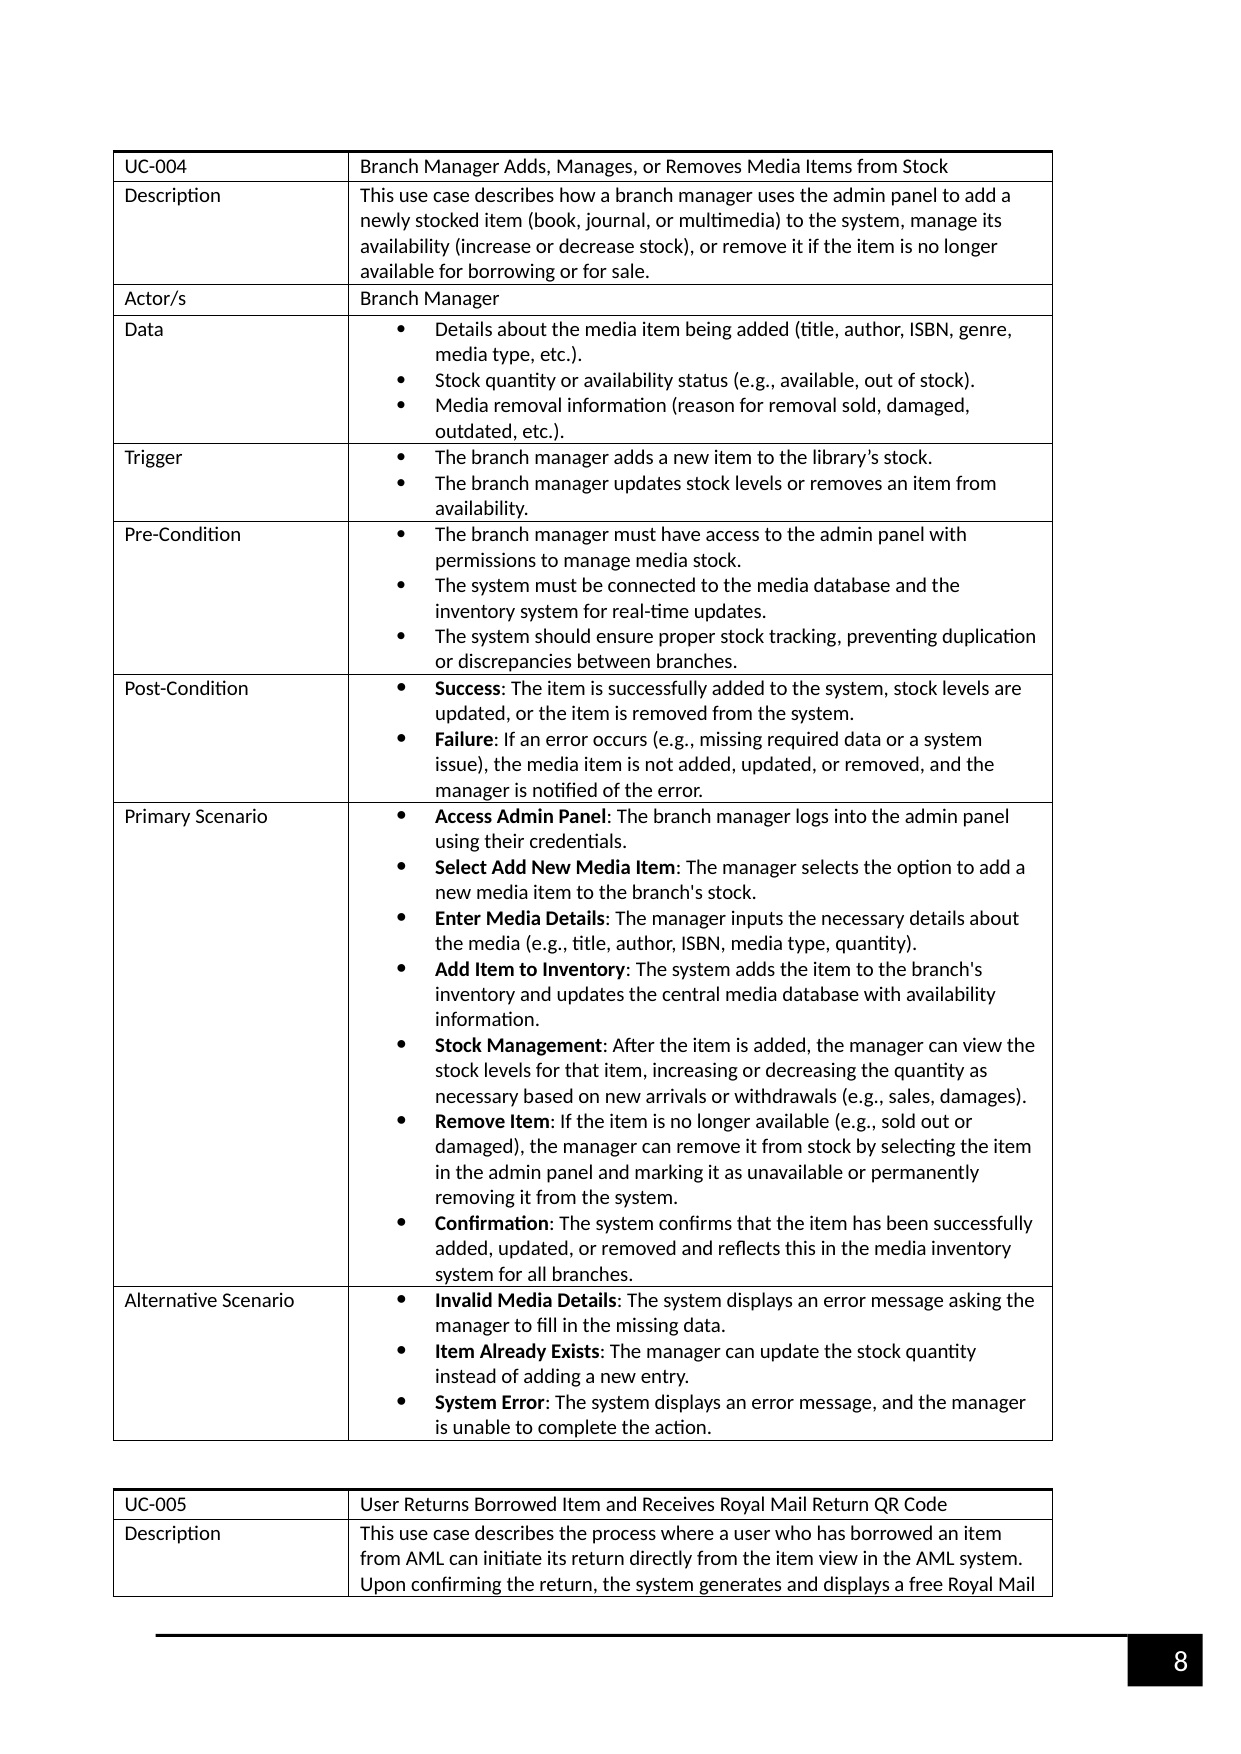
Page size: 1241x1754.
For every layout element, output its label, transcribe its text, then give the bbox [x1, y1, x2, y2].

table_cell This use case describes the process where a user who has borrowed an item from AML can initiate its return directly from the item view in the AML system. Upon confirming the return, the system generates and displays a free Royal Mail [349, 1520, 1052, 1596]
table_cell The branch manager adds a new item to the library’s stock. The branch manager updates stock levels or removes an item from availability. [349, 444, 1052, 521]
table_cell Primary Scenario [114, 803, 348, 1286]
table_cell Post-Condition [114, 675, 348, 802]
table_cell Branch Manager [349, 285, 1052, 315]
table_cell Pre-Condition [114, 522, 348, 674]
table_cell Success: The item is successfully added to the system, stock levels are updated, or the item is removed from the system. Failure: If an error occurs (e.g., missing required data or a system issue), the media item is not added, updated, or removed, and the manager is notified of the error. [349, 675, 1052, 802]
table_cell Trigger [114, 444, 348, 521]
table_cell Invalid Media Details: The system displays an error message asking the manager to fill in the missing data. Item Already Exists: The manager can update the stock quantity instead of adding a new entry. System Error: The system displays an error message, and the manager is unable to complete the action. [349, 1287, 1052, 1440]
table_header User Returns Borrowed Item and Receives Royal Mail Return QR Code [349, 1491, 1052, 1519]
table_cell This use case describes how a branch manager uses the admin panel to add a newly stocked item (book, journal, or multimedia) to the system, manage its availability (increase or decrease stock), or remove it if the item is no longer available for borrowing or for sale. [349, 182, 1052, 284]
table_cell Description [114, 1520, 348, 1596]
table_cell The branch manager must have access to the admin panel with permissions to manage media stock. The system must be connected to the media database and the inventory system for real-time updates. The system should ensure proper stock tracking, preventing duplication or discrepancies between branches. [349, 522, 1052, 674]
table_cell Access Admin Panel: The branch manager logs into the admin panel using their credentials. Select Add New Media Item: The manager selects the option to add a new media item to the branch's stock. Enter Media Details: The manager inputs the necessary details about the media (e.g., title, author, ISBN, media type, quantity). Add Item to Inventory: The system adds the item to the branch's inventory and updates the central media database with availability information. Stock Management: After the item is added, the manager can view the stock levels for that item, increasing or decreasing the quantity as necessary based on new arrivals or withdrawals (e.g., sales, damages). Remove Item: If the item is no longer available (e.g., sold out or damaged), the manager can remove it from stock by selecting the item in the admin panel and marking it as unavailable or permanently removing it from the system. Confirmation: The system confirms that the item has been successfully added, updated, or removed and reflects this in the media inventory system for all branches. [349, 803, 1052, 1286]
table_cell Description [114, 182, 348, 284]
table_cell Data [114, 316, 348, 443]
table_cell Details about the media item being added (title, author, ISBN, genre, media type, etc.). Stock quantity or availability status (e.g., available, out of stock). Media removal information (reason for removal sold, damaged, outdated, etc.). [349, 316, 1052, 443]
table_cell Alternative Scenario [114, 1287, 348, 1440]
table_header UC-004 [114, 153, 348, 181]
table_cell Actor/s [114, 285, 348, 315]
table_header Branch Manager Adds, Manages, or Removes Media Items from Stock [349, 153, 1052, 181]
table_header UC-005 [114, 1491, 348, 1519]
